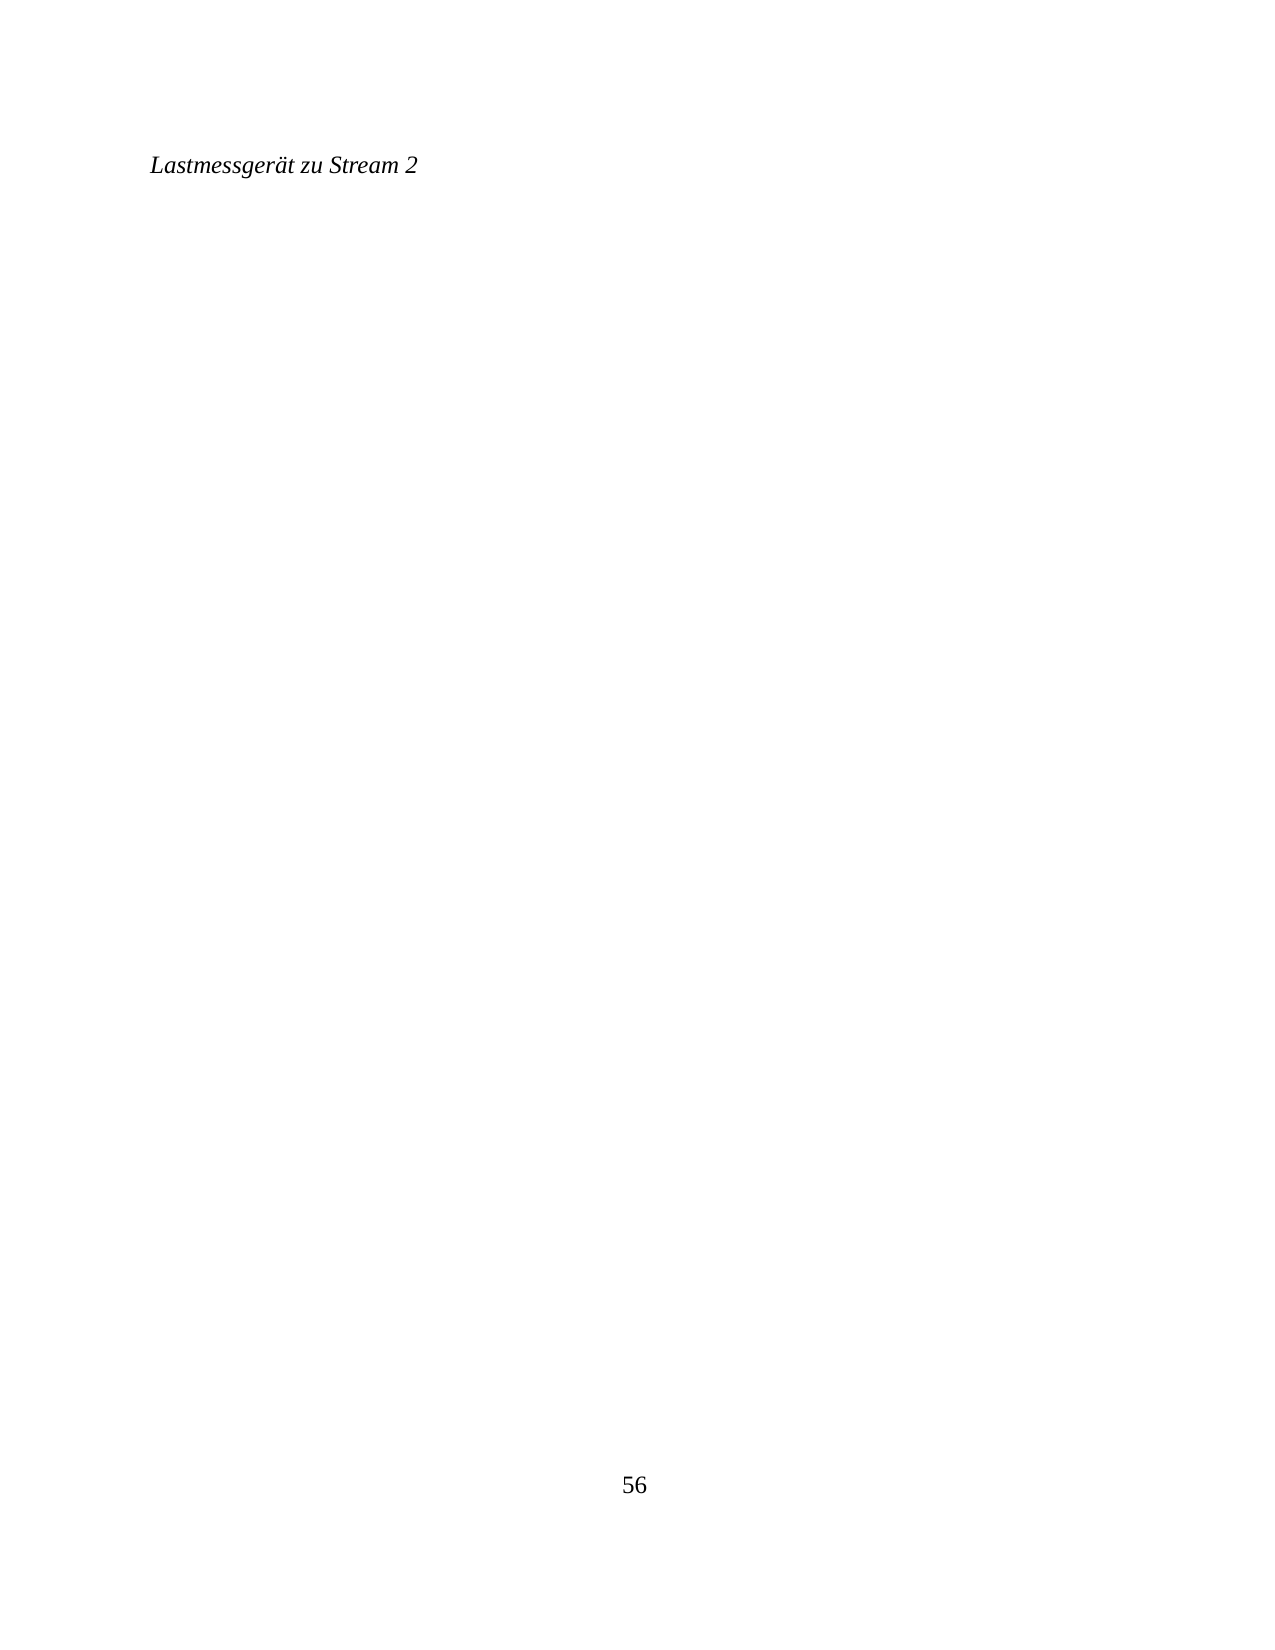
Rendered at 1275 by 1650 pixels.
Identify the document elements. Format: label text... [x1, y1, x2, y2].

text Lastmessgerät zu Stream 2 [150, 150, 1125, 179]
